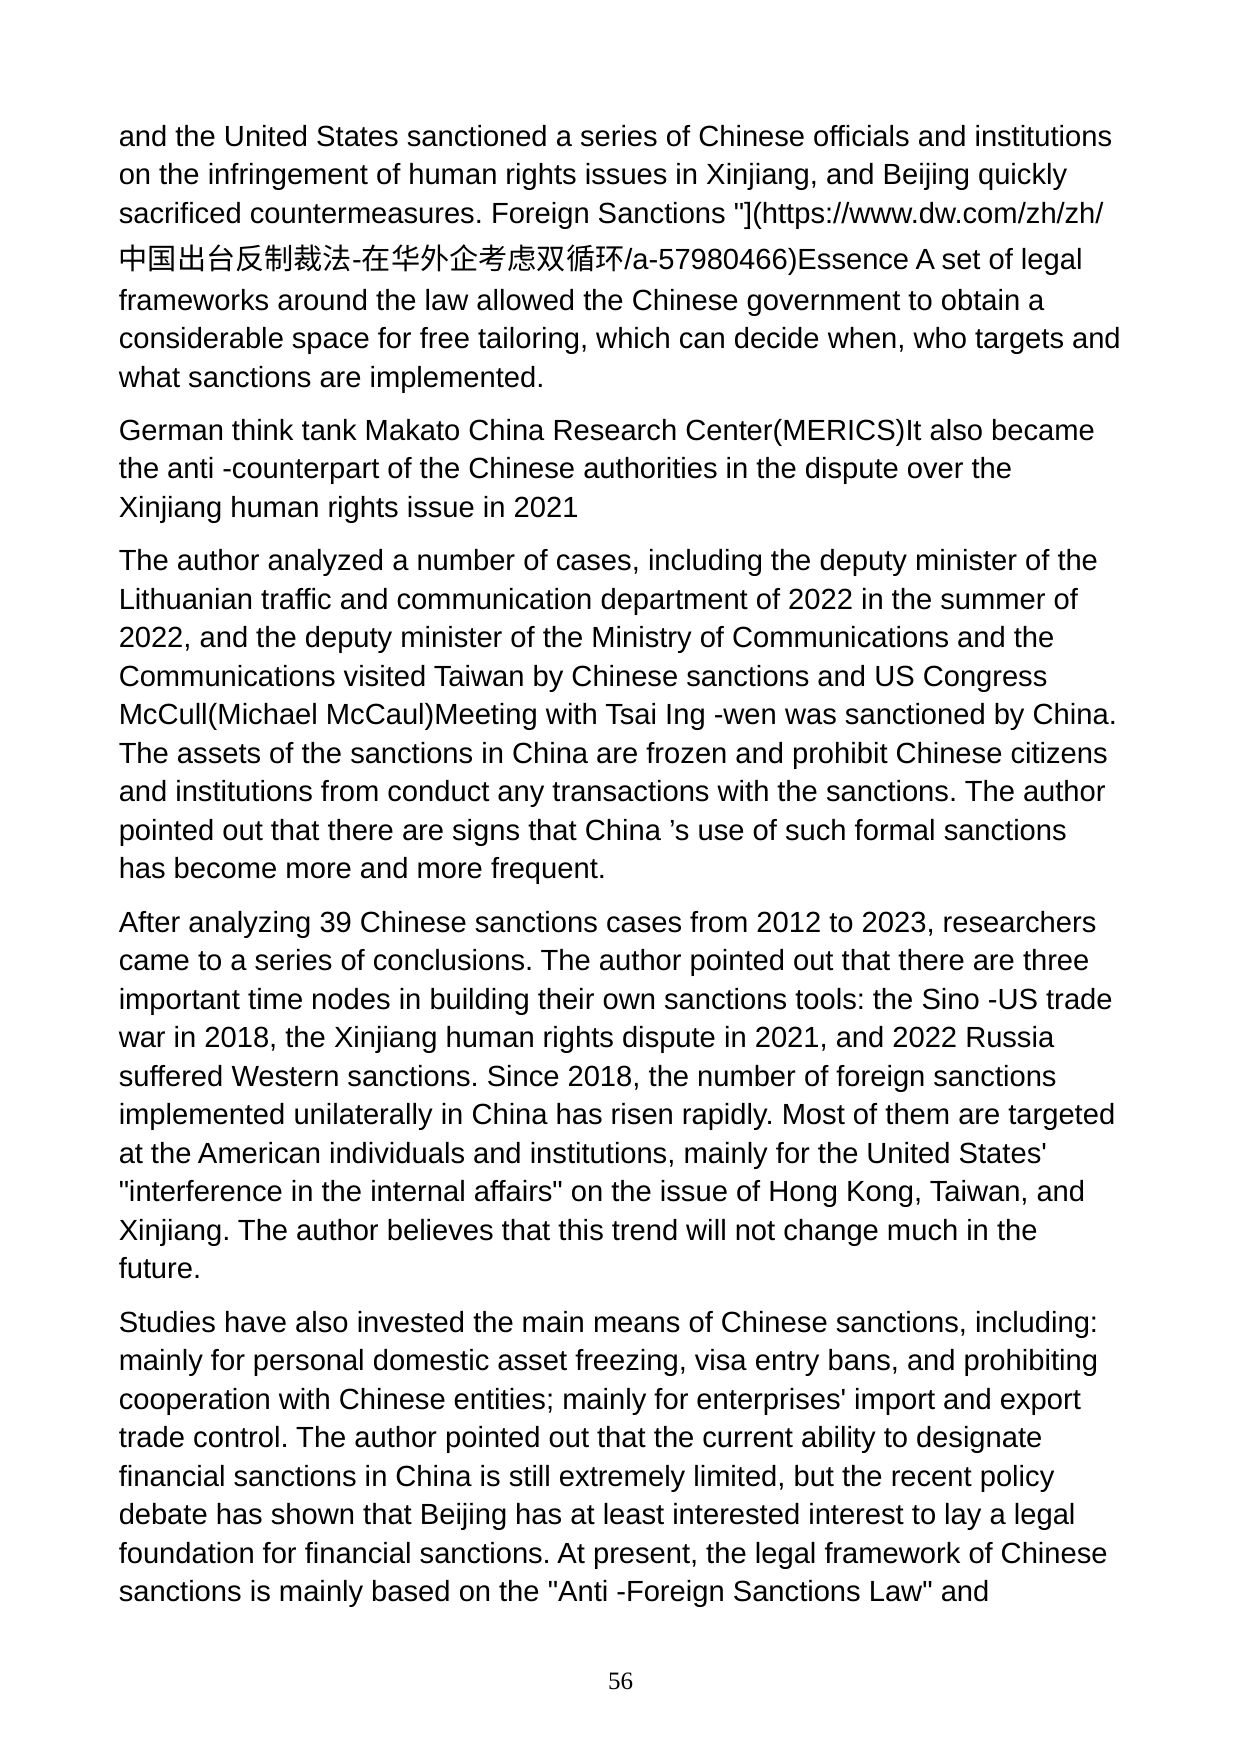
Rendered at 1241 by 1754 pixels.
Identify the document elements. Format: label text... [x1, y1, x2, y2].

text Studies have also invested the main means of Chinese sanctions, including: mainly for personal domestic asset freezing, visa entry bans, and prohibiting cooperation with Chinese entities; mainly for enterprises' import and export trade control. The author pointed out that the current ability to designate financial sanctions in China is still extremely limited, but the recent policy debate has shown that Beijing has at least interested interest to lay a legal foundation for financial sanctions. At present, the legal framework of Chinese sanctions is mainly based on the "Anti -Foreign Sanctions Law" and [118, 1304, 1122, 1608]
text German think tank Makato China Research Center(MERICS)It also became the anti -counterpart of the Chinese authorities in the dispute over the Xinjiang human rights issue in 2021 [118, 413, 1122, 523]
text The author analyzed a number of cases, including the deputy minister of the Lithuanian traffic and communication department of 2022 in the summer of 2022, and the deputy minister of the Ministry of Communications and the Communications visited Taiwan by Chinese sanctions and US Congress McCull(Michael McCaul)Meeting with Tsai Ing -wen was sanctioned by China. The assets of the sanctions in China are frozen and prohibit Chinese citizens and institutions from conduct any transactions with the sanctions. The author pointed out that there are signs that China ’s use of such formal sanctions has become more and more frequent. [118, 543, 1122, 885]
text and the United States sanctioned a series of Chinese officials and institutions on the infringement of human rights issues in Xinjiang, and Beijing quickly sacrificed countermeasures. Foreign Sanctions "](https://www.dw.com/zh/zh/中国出台反制裁法-在华外企考虑双循环/a-57980466)Essence A set of legal frameworks around the law allowed the Chinese government to obtain a considerable space for free tailoring, which can decide when, who targets and what sanctions are implemented. [118, 118, 1122, 393]
text After analyzing 39 Chinese sanctions cases from 2012 to 2023, researchers came to a series of conclusions. The author pointed out that there are three important time nodes in building their own sanctions tools: the Sino -US trade war in 2018, the Xinjiang human rights dispute in 2021, and 2022 Russia suffered Western sanctions. Since 2018, the number of foreign sanctions implemented unilaterally in China has risen rapidly. Most of them are targeted at the American individuals and institutions, mainly for the United States' "interference in the internal affairs" on the issue of Hong Kong, Taiwan, and Xinjiang. The author believes that this trend will not change much in the future. [118, 904, 1122, 1285]
